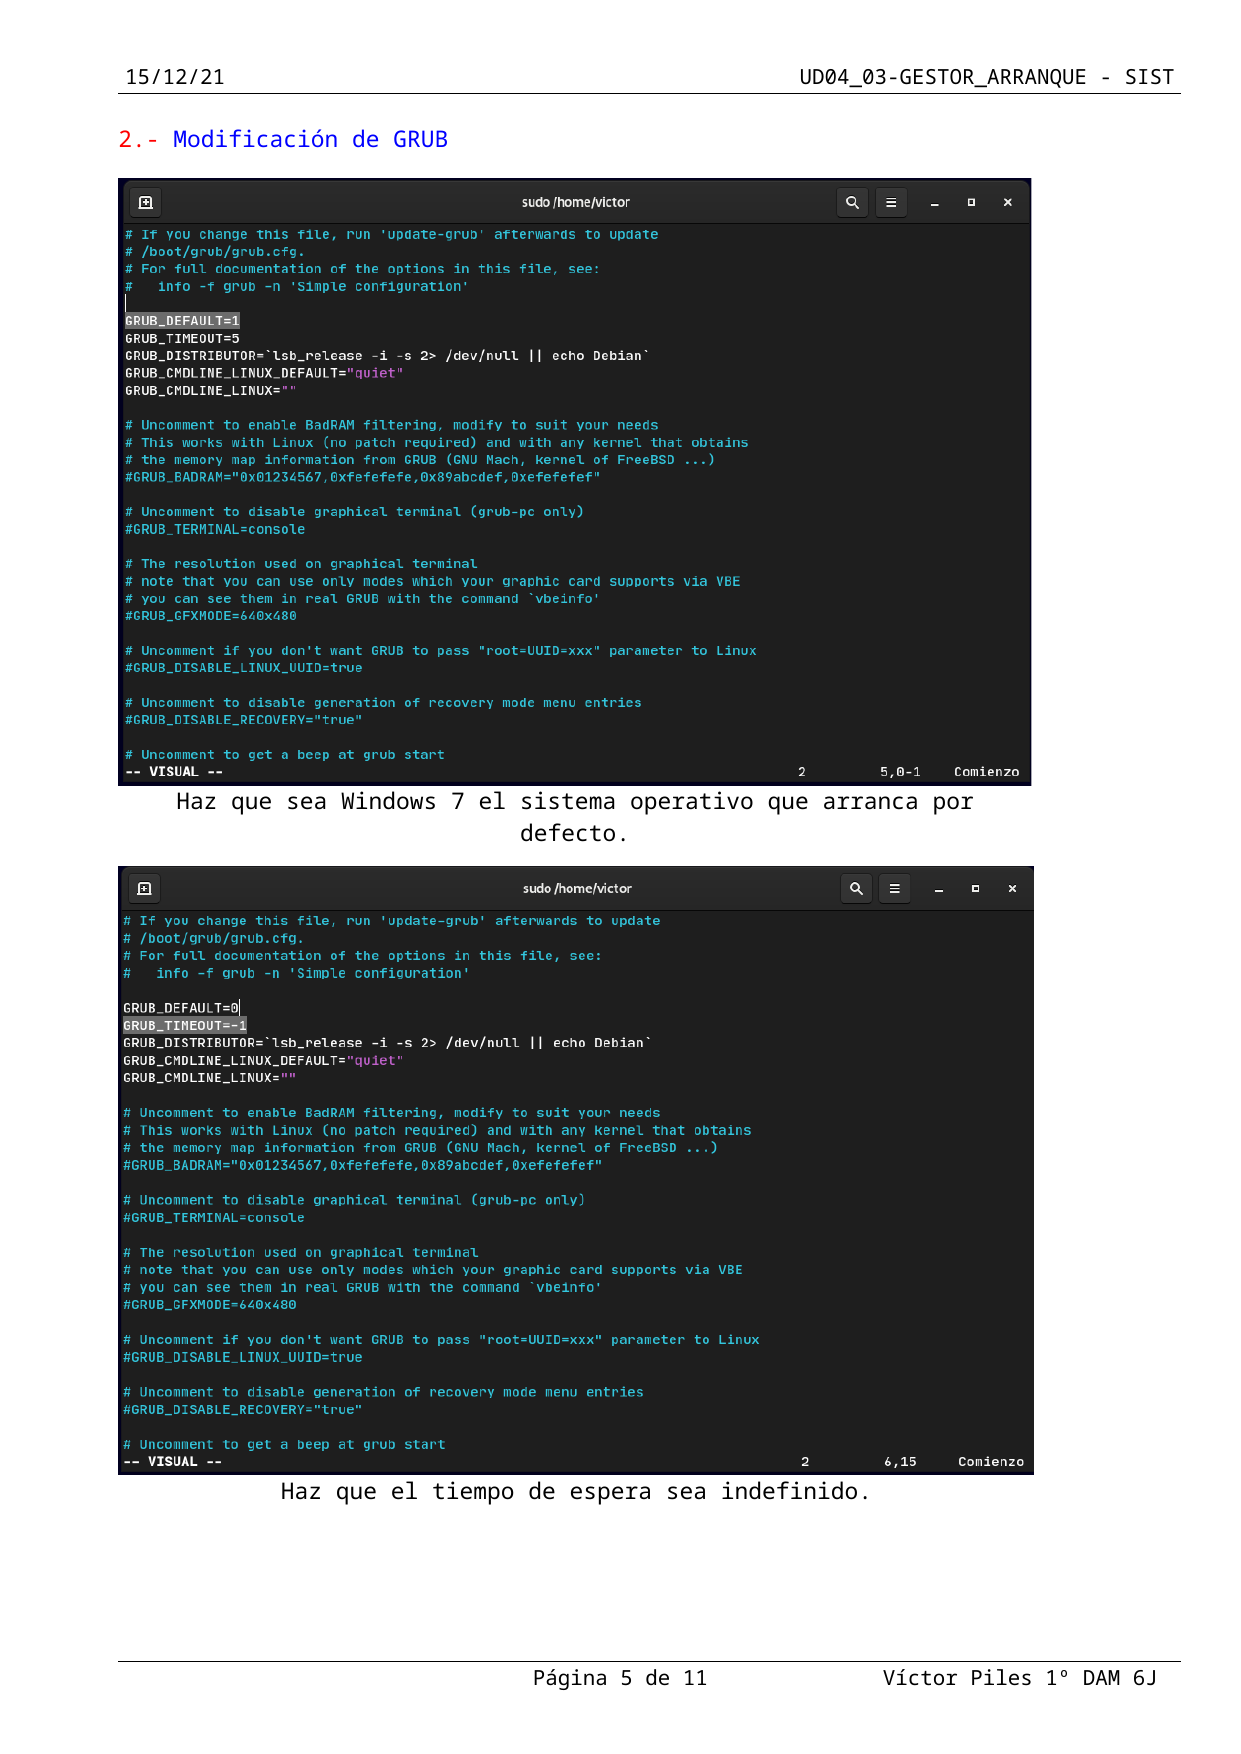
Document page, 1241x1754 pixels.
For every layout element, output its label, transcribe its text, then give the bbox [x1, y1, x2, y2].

text 2.- Modificación de GRUB [118, 123, 1181, 154]
picture [118, 866, 1034, 1475]
text Haz que el tiempo de espera sea indefinido. [118, 1475, 1034, 1506]
text Haz que sea Windows 7 el sistema operativo que arranca por defecto. [118, 786, 1031, 848]
picture [118, 178, 1032, 786]
